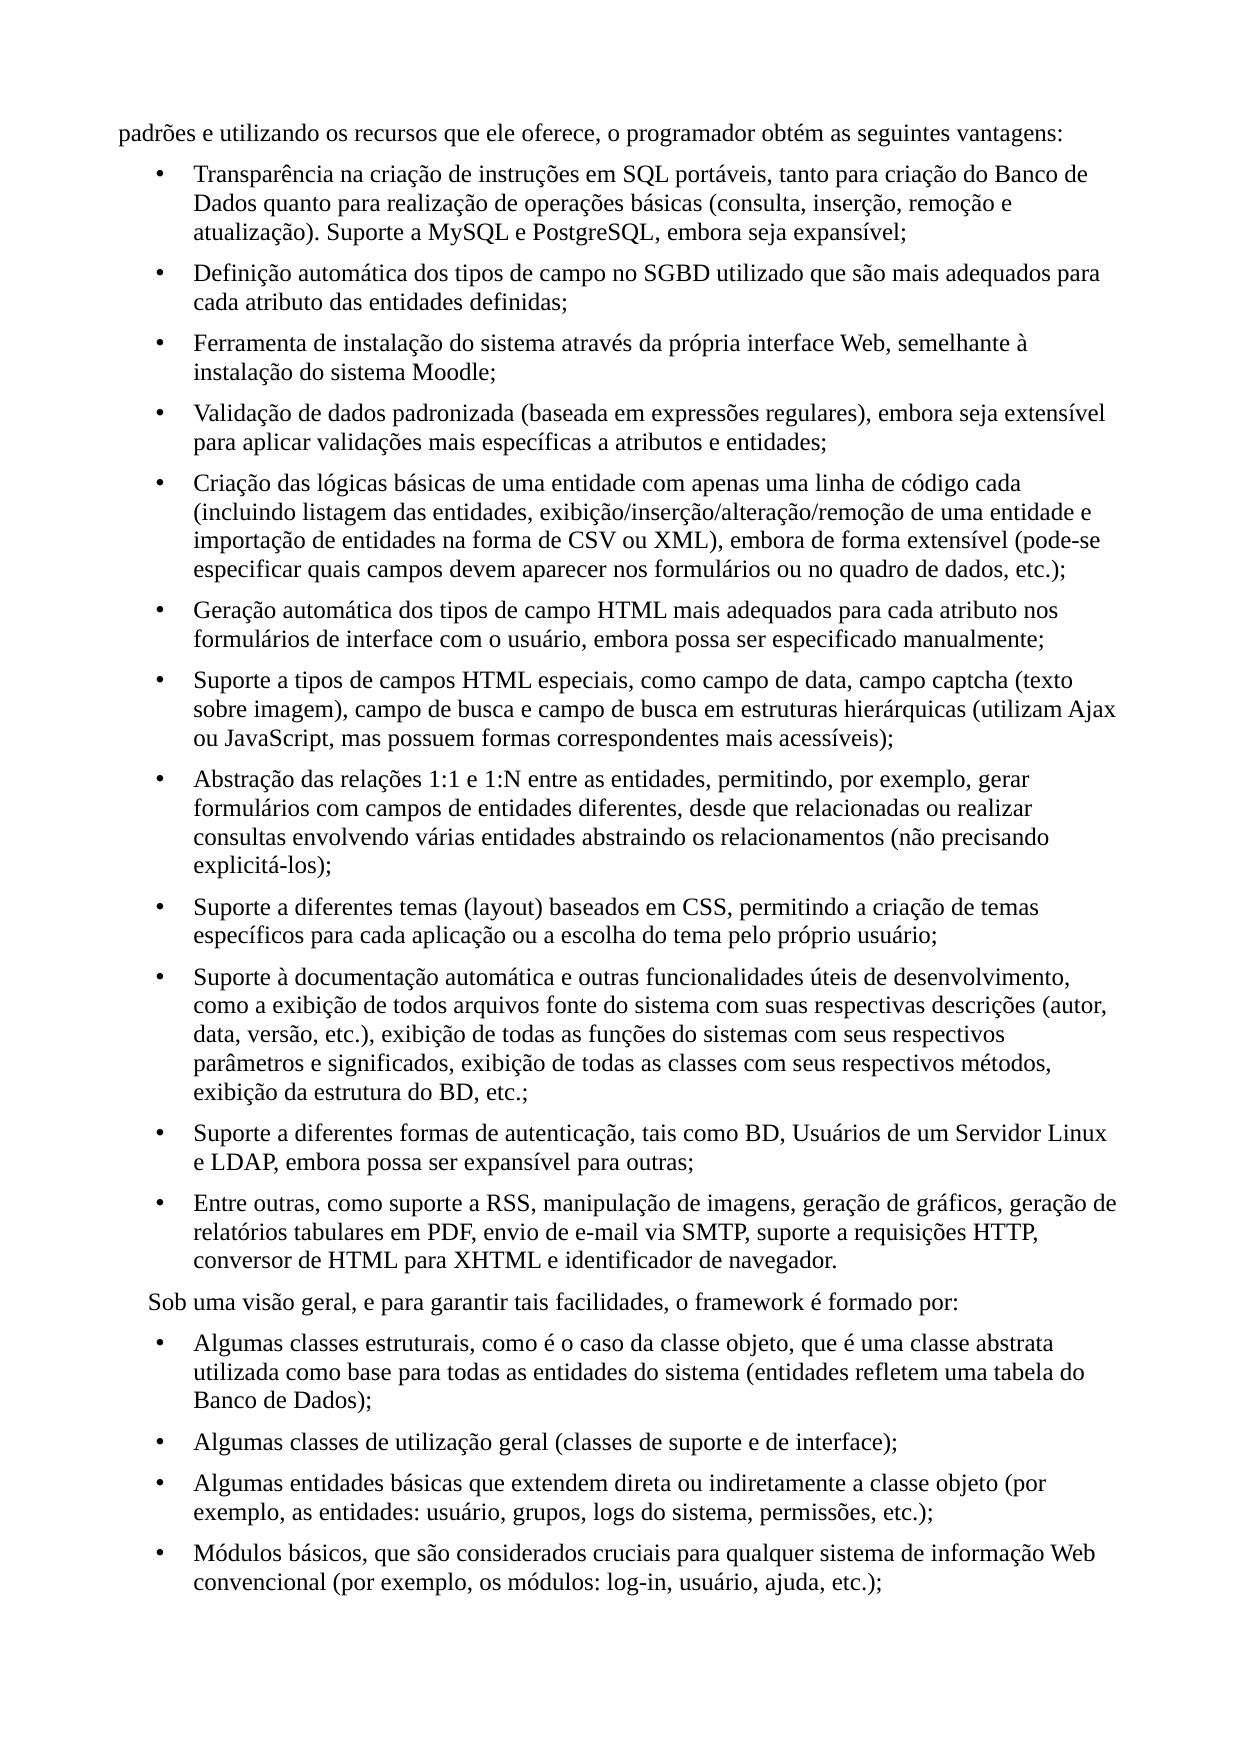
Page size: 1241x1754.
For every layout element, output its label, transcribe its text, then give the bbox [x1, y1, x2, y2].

list Ferramenta de instalação do sistema através da própria interface Web, semelhante à instalação do sistema Moodle; [156, 328, 1122, 386]
list Suporte a tipos de campos HTML especiais, como campo de data, campo captcha (texto sobre imagem), campo de busca e campo de busca em estruturas hierárquicas (utilizam Ajax ou JavaScript, mas possuem formas correspondentes mais acessíveis); [156, 666, 1122, 752]
list Módulos básicos, que são considerados cruciais para qualquer sistema de informação Web convencional (por exemplo, os módulos: log-in, usuário, ajuda, etc.); [156, 1538, 1122, 1596]
list Suporte à documentação automática e outras funcionalidades úteis de desenvolvimento, como a exibição de todos arquivos fonte do sistema com suas respectivas descrições (autor, data, versão, etc.), exibição de todas as funções do sistemas com seus respectivos parâmetros e significados, exibição de todas as classes com seus respectivos métodos, exibição da estrutura do BD, etc.; [156, 962, 1122, 1106]
list Algumas classes de utilização geral (classes de suporte e de interface); [156, 1427, 1122, 1456]
list Entre outras, como suporte a RSS, manipulação de imagens, geração de gráficos, geração de relatórios tabulares em PDF, envio de e-mail via SMTP, suporte a requisições HTTP, conversor de HTML para XHTML e identificador de navegador. [156, 1188, 1122, 1274]
list Abstração das relações 1:1 e 1:N entre as entidades, permitindo, por exemplo, gerar formulários com campos de entidades diferentes, desde que relacionadas ou realizar consultas envolvendo várias entidades abstraindo os relacionamentos (não precisando explicitá-los); [156, 764, 1122, 879]
text Sob uma visão geral, e para garantir tais facilidades, o framework é formado por: [118, 1287, 1122, 1316]
list Geração automática dos tipos de campo HTML mais adequados para cada atributo nos formulários de interface com o usuário, embora possa ser especificado manualmente; [156, 596, 1122, 653]
list Algumas classes estruturais, como é o caso da classe objeto, que é uma classe abstrata utilizada como base para todas as entidades do sistema (entidades refletem uma tabela do Banco de Dados); [156, 1328, 1122, 1414]
list Transparência na criação de instruções em SQL portáveis, tanto para criação do Banco de Dados quanto para realização de operações básicas (consulta, inserção, remoção e atualização). Suporte a MySQL e PostgreSQL, embora seja expansível; [156, 159, 1122, 246]
list Criação das lógicas básicas de uma entidade com apenas uma linha de código cada (incluindo listagem das entidades, exibição/inserção/alteração/remoção de uma entidade e importação de entidades na forma de CSV ou XML), embora de forma extensível (pode-se especificar quais campos devem aparecer nos formulários ou no quadro de dados, etc.); [156, 468, 1122, 583]
list Definição automática dos tipos de campo no SGBD utilizado que são mais adequados para cada atributo das entidades definidas; [156, 258, 1122, 316]
list Validação de dados padronizada (baseada em expressões regulares), embora seja extensível para aplicar validações mais específicas a atributos e entidades; [156, 398, 1122, 456]
list Suporte a diferentes formas de autenticação, tais como BD, Usuários de um Servidor Linux e LDAP, embora possa ser expansível para outras; [156, 1118, 1122, 1176]
list Algumas entidades básicas que extendem direta ou indiretamente a classe objeto (por exemplo, as entidades: usuário, grupos, logs do sistema, permissões, etc.); [156, 1468, 1122, 1526]
text padrões e utilizando os recursos que ele oferece, o programador obtém as seguintes vantagens: [118, 118, 1122, 147]
list Suporte a diferentes temas (layout) baseados em CSS, permitindo a criação de temas específicos para cada aplicação ou a escolha do tema pelo próprio usuário; [156, 892, 1122, 949]
